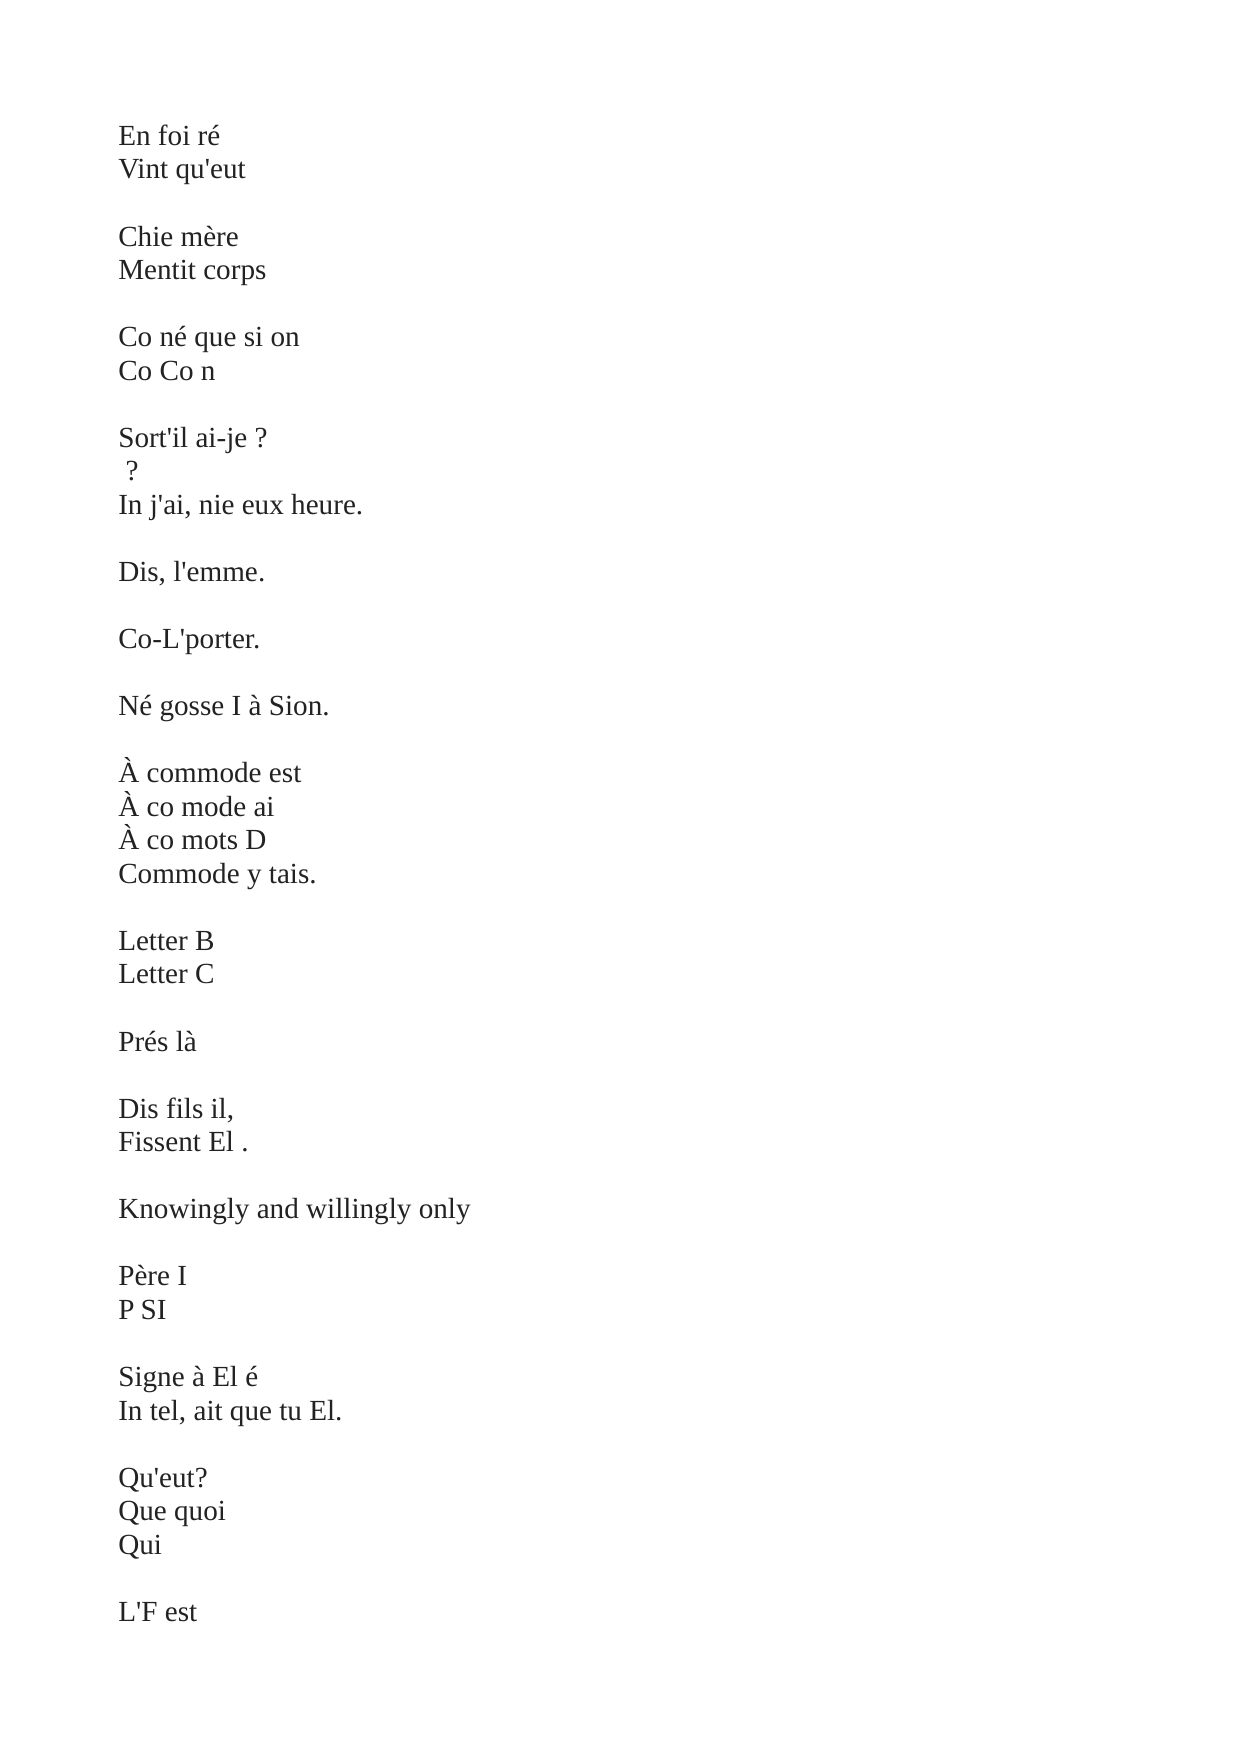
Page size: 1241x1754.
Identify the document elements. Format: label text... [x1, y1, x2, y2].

text Dis, l'emme. [118, 554, 1122, 588]
text Co né que si on [118, 319, 1122, 353]
text Qui [118, 1527, 1122, 1560]
text In j'ai, nie eux heure. [118, 487, 1122, 521]
text Signe à El é [118, 1359, 1122, 1393]
text Letter B [118, 923, 1122, 957]
text En foi ré [118, 118, 1122, 152]
text Né gosse I à Sion. [118, 688, 1122, 722]
text Co Co n [118, 353, 1122, 386]
text P SI [118, 1292, 1122, 1326]
text ? [118, 453, 1122, 487]
text Mentit corps [118, 252, 1122, 286]
text Sort'il ai-je ? [118, 420, 1122, 453]
text À commode est [118, 755, 1122, 789]
text Père I [118, 1258, 1122, 1292]
text À co mode ai [118, 789, 1122, 822]
text Prés là [118, 1024, 1122, 1057]
text L'F est [118, 1594, 1122, 1627]
text Qu'eut? [118, 1460, 1122, 1493]
text Vint qu'eut [118, 152, 1122, 185]
text In tel, ait que tu El. [118, 1393, 1122, 1426]
text Fissent El . [118, 1124, 1122, 1158]
text Letter C [118, 957, 1122, 990]
text Co-L'porter. [118, 621, 1122, 655]
text Chie mère [118, 219, 1122, 252]
text Que quoi [118, 1493, 1122, 1527]
text Dis fils il, [118, 1091, 1122, 1124]
text À co mots D [118, 822, 1122, 856]
text Knowingly and willingly only [118, 1191, 1122, 1225]
text Commode y tais. [118, 856, 1122, 889]
